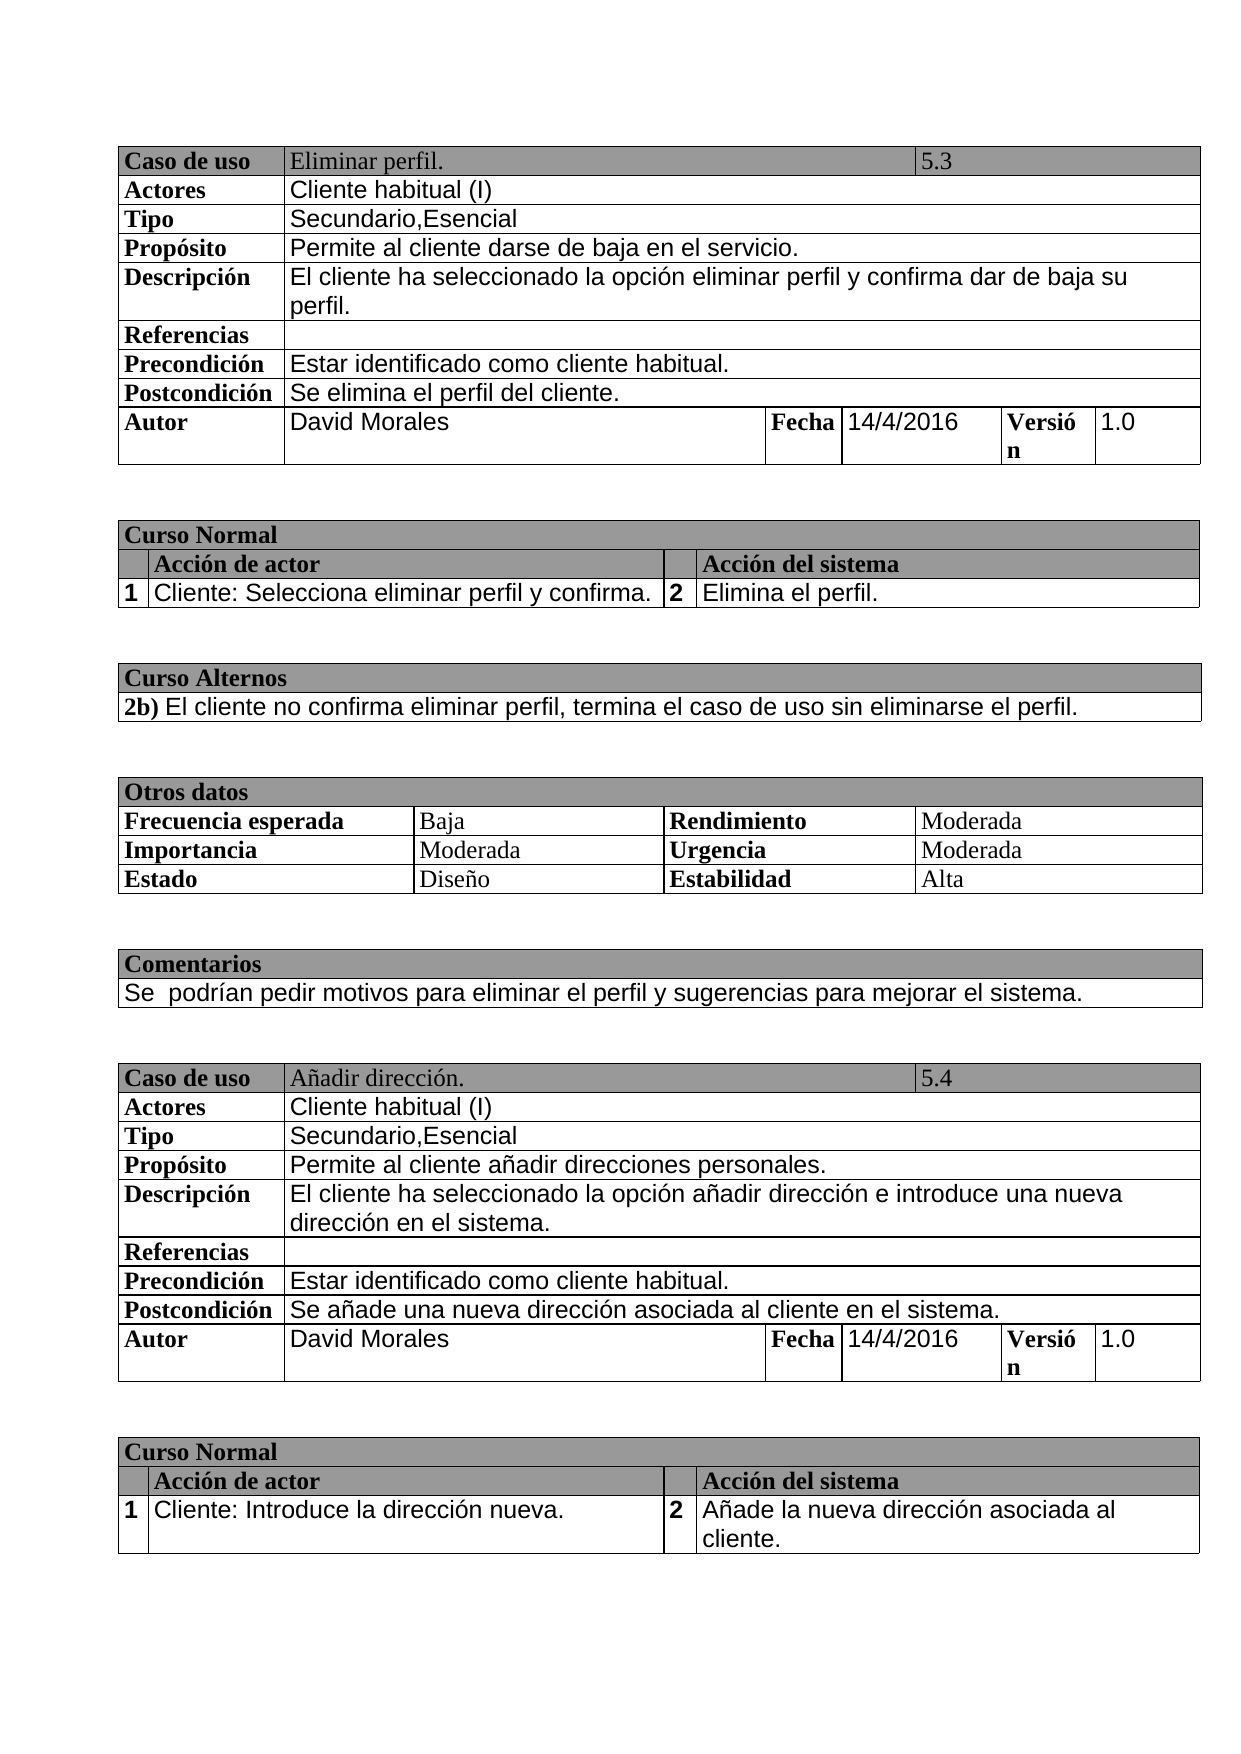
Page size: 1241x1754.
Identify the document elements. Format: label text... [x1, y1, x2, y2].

table_cell 1 [119, 579, 148, 607]
table_cell David Morales [285, 408, 765, 464]
table_cell Se elimina el perfil del cliente. [285, 379, 1200, 406]
table_header Caso de uso [119, 1064, 284, 1092]
table_cell Autor [119, 1325, 284, 1381]
table_cell 2 [665, 1496, 696, 1553]
table_cell Permite al cliente darse de baja en el servicio. [285, 234, 1200, 262]
table_cell Acción de actor [149, 1467, 663, 1495]
table_cell Tipo [119, 205, 284, 233]
table_cell Cliente habitual (I) [285, 176, 1200, 204]
table_cell Precondición [119, 1267, 284, 1294]
table_cell Acción del sistema [697, 1467, 1199, 1495]
table_cell Secundario,Esencial [285, 1122, 1200, 1150]
table_cell 1.0 [1096, 1325, 1200, 1381]
table_cell Descripción [119, 263, 284, 320]
table_cell Estabilidad [665, 865, 915, 893]
table_cell El cliente ha seleccionado la opción eliminar perfil y confirma dar de baja su perfil. [285, 263, 1200, 320]
table_header Otros datos [119, 778, 1202, 806]
table_header Curso Alternos [119, 664, 1201, 692]
table_cell Actores [119, 1093, 284, 1121]
table_cell Urgencia [665, 836, 915, 864]
table_cell Se podrían pedir motivos para eliminar el perfil y sugerencias para mejorar el sistema. [119, 979, 1202, 1007]
table_cell Cliente: Introduce la dirección nueva. [149, 1496, 663, 1553]
table_cell Cliente: Selecciona eliminar perfil y confirma. [149, 579, 663, 607]
table_cell [285, 321, 1200, 349]
table_cell Postcondición [119, 1296, 284, 1323]
table_cell Acción de actor [149, 550, 663, 578]
table_cell Diseño [415, 865, 663, 893]
table_cell Estar identificado como cliente habitual. [285, 350, 1200, 378]
table_cell Moderada [916, 807, 1202, 835]
table_header 5,3 [916, 147, 1200, 175]
table_cell 2b) El cliente no confirma eliminar perfil, termina el caso de uso sin eliminarse el perfil. [119, 693, 1201, 721]
table_cell Autor [119, 408, 284, 464]
table_header Añadir dirección. [285, 1064, 915, 1092]
table_cell David Morales [285, 1325, 765, 1381]
table_header Curso Normal [119, 521, 1199, 549]
table_header Eliminar perfil. [285, 147, 915, 175]
table_cell 14/4/2016 [843, 408, 1001, 464]
table_cell Rendimiento [665, 807, 915, 835]
table_cell Cliente habitual (I) [285, 1093, 1200, 1121]
table_cell Propósito [119, 234, 284, 262]
table_cell Importancia [119, 836, 413, 864]
table_cell El cliente ha seleccionado la opción añadir dirección e introduce una nueva dirección en el sistema. [285, 1180, 1200, 1236]
table_cell Frecuencia esperada [119, 807, 413, 835]
table_cell Estado [119, 865, 413, 893]
table_cell Se añade una nueva dirección asociada al cliente en el sistema. [285, 1296, 1200, 1323]
table_cell [665, 1467, 696, 1495]
table_cell Tipo [119, 1122, 284, 1150]
table_cell 1.0 [1096, 408, 1200, 464]
table_cell Referencias [119, 1238, 284, 1265]
table_cell Referencias [119, 321, 284, 349]
table_cell Secundario,Esencial [285, 205, 1200, 233]
table_cell 2 [665, 579, 696, 607]
table_cell Elimina el perfil. [697, 579, 1199, 607]
table_cell Precondición [119, 350, 284, 378]
table_header 5,4 [916, 1064, 1200, 1092]
table_cell [119, 1467, 148, 1495]
table_cell Propósito [119, 1151, 284, 1179]
table_cell Moderada [916, 836, 1202, 864]
table_cell Alta [916, 865, 1202, 893]
table_cell Permite al cliente añadir direcciones personales. [285, 1151, 1200, 1179]
table_cell Moderada [415, 836, 663, 864]
table_cell Descripción [119, 1180, 284, 1236]
table_cell Fecha [766, 408, 841, 464]
table_header Comentarios [119, 950, 1202, 978]
table_cell Actores [119, 176, 284, 204]
table_cell [285, 1238, 1200, 1265]
table_header Curso Normal [119, 1438, 1199, 1466]
table_cell Versión [1002, 408, 1095, 464]
table_cell 1 [119, 1496, 148, 1553]
table_cell [119, 550, 148, 578]
table_cell Baja [415, 807, 663, 835]
table_cell Versión [1002, 1325, 1095, 1381]
table_header Caso de uso [119, 147, 284, 175]
table_cell Postcondición [119, 379, 284, 406]
table_cell Añade la nueva dirección asociada al cliente. [697, 1496, 1199, 1553]
table_cell Acción del sistema [697, 550, 1199, 578]
table_cell Estar identificado como cliente habitual. [285, 1267, 1200, 1294]
table_cell [665, 550, 696, 578]
table_cell Fecha [766, 1325, 841, 1381]
table_cell 14/4/2016 [843, 1325, 1001, 1381]
